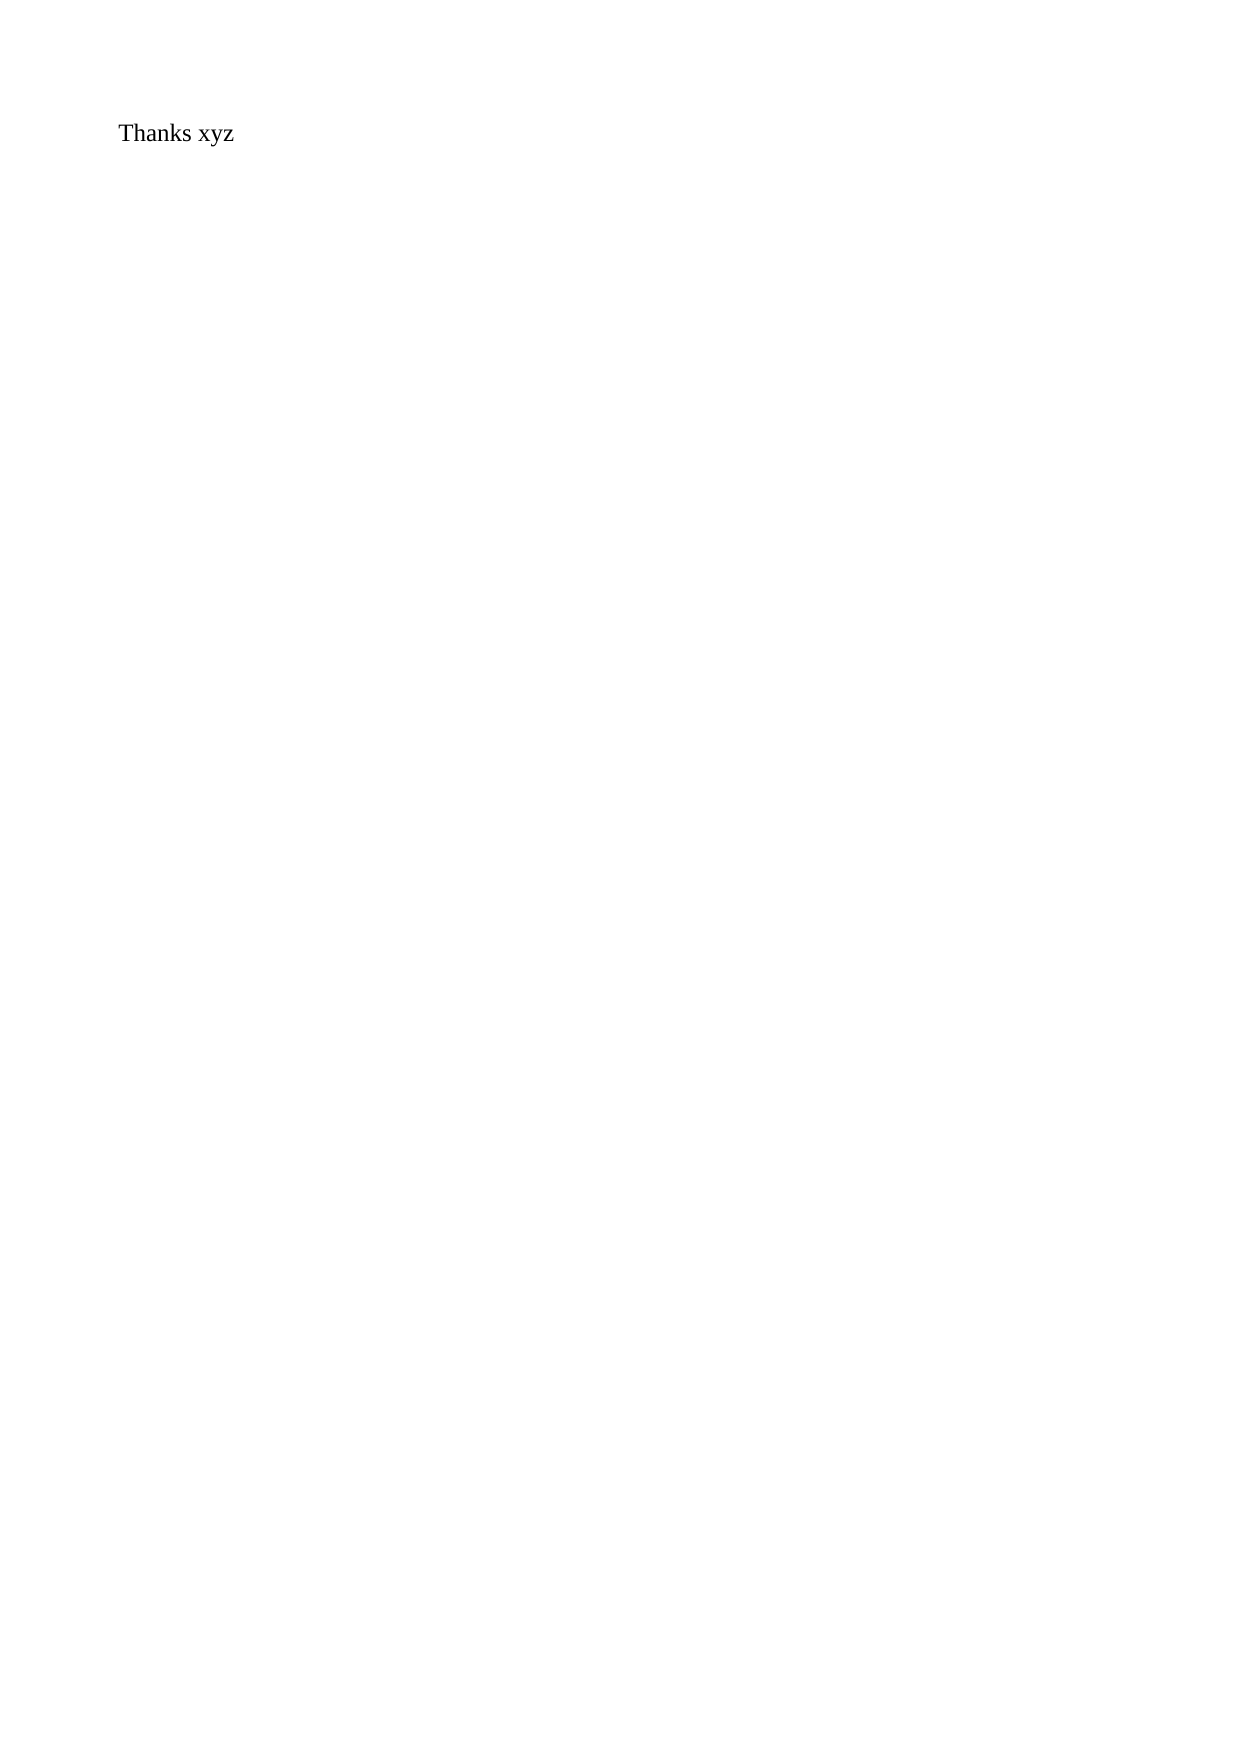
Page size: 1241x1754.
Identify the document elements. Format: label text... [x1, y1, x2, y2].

text Thanks xyz [118, 118, 1122, 147]
